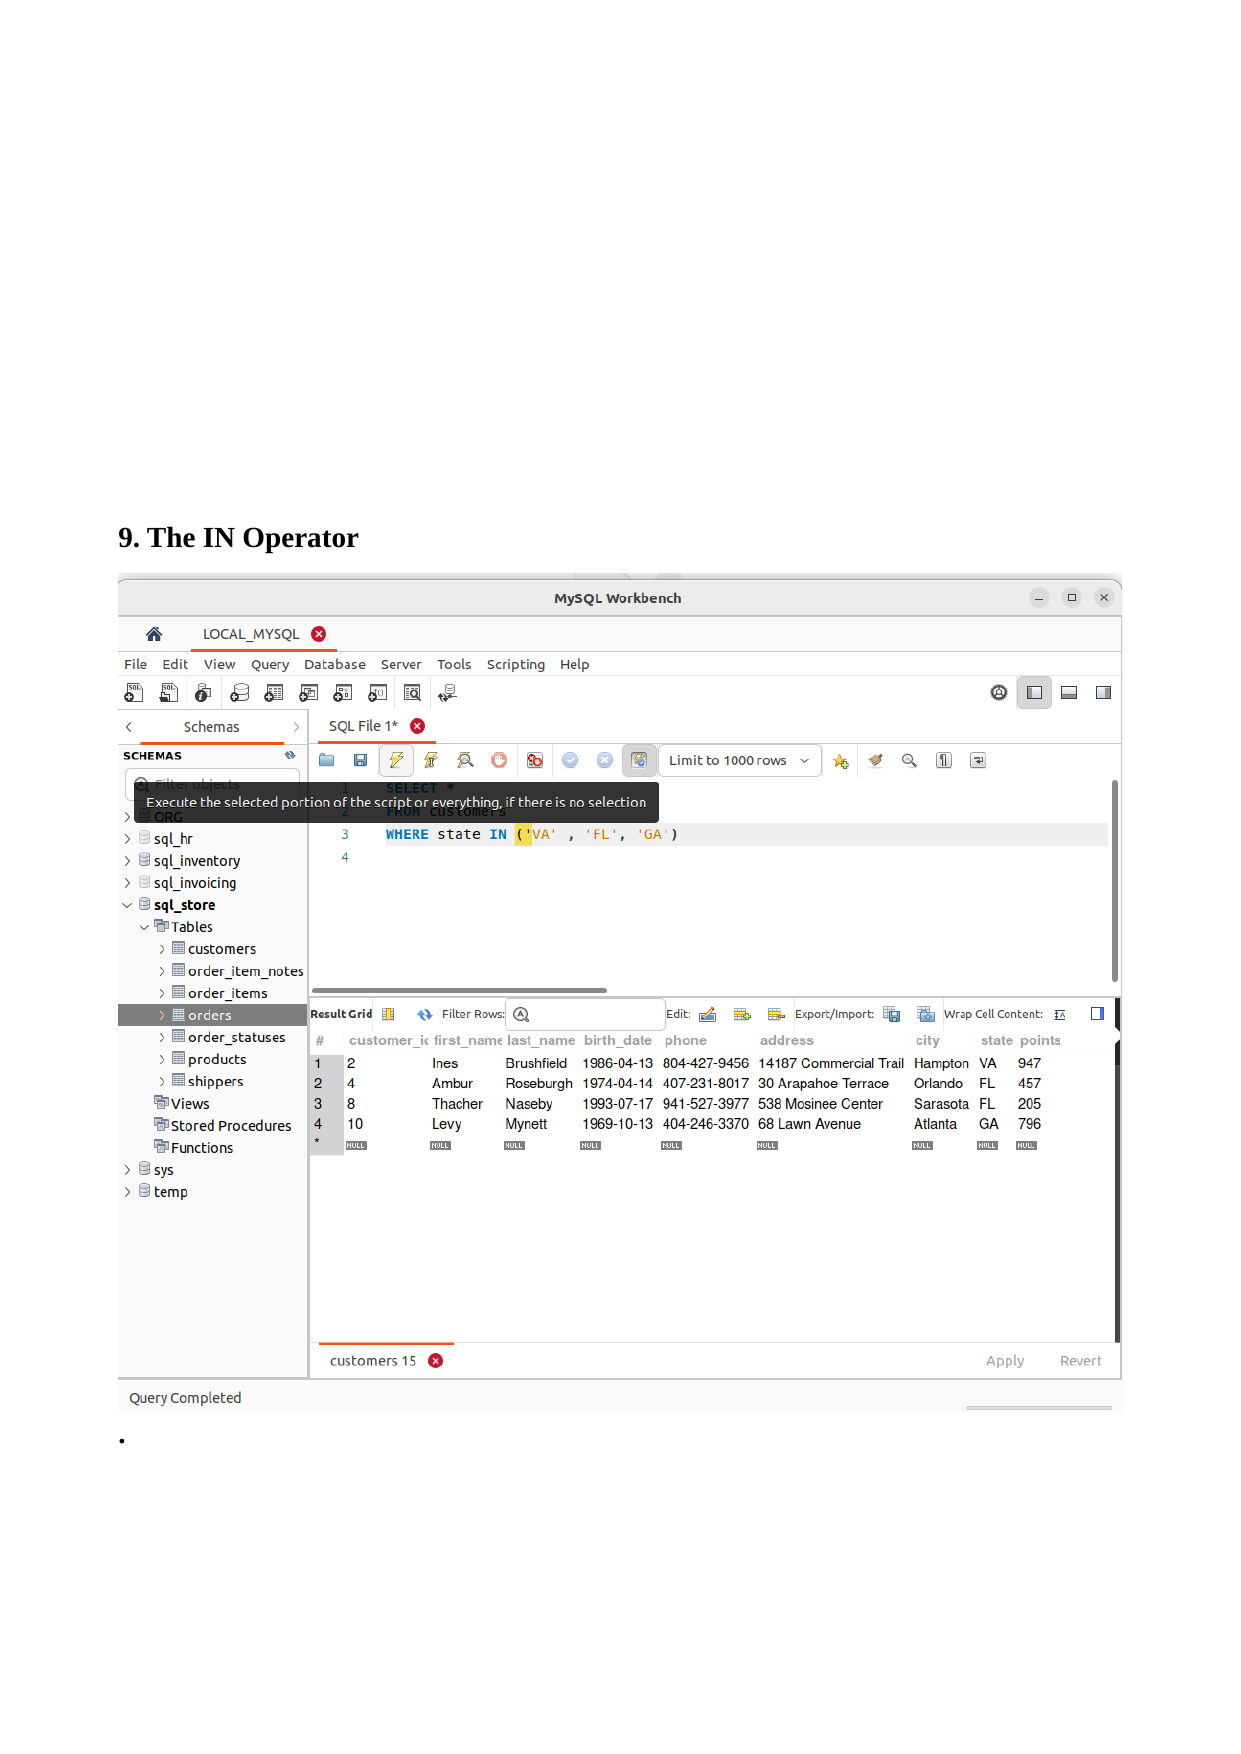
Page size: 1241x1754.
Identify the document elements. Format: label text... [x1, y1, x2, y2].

text . [118, 1412, 1122, 1450]
picture [118, 573, 1123, 1412]
text 9. The IN Operator [118, 521, 1122, 554]
